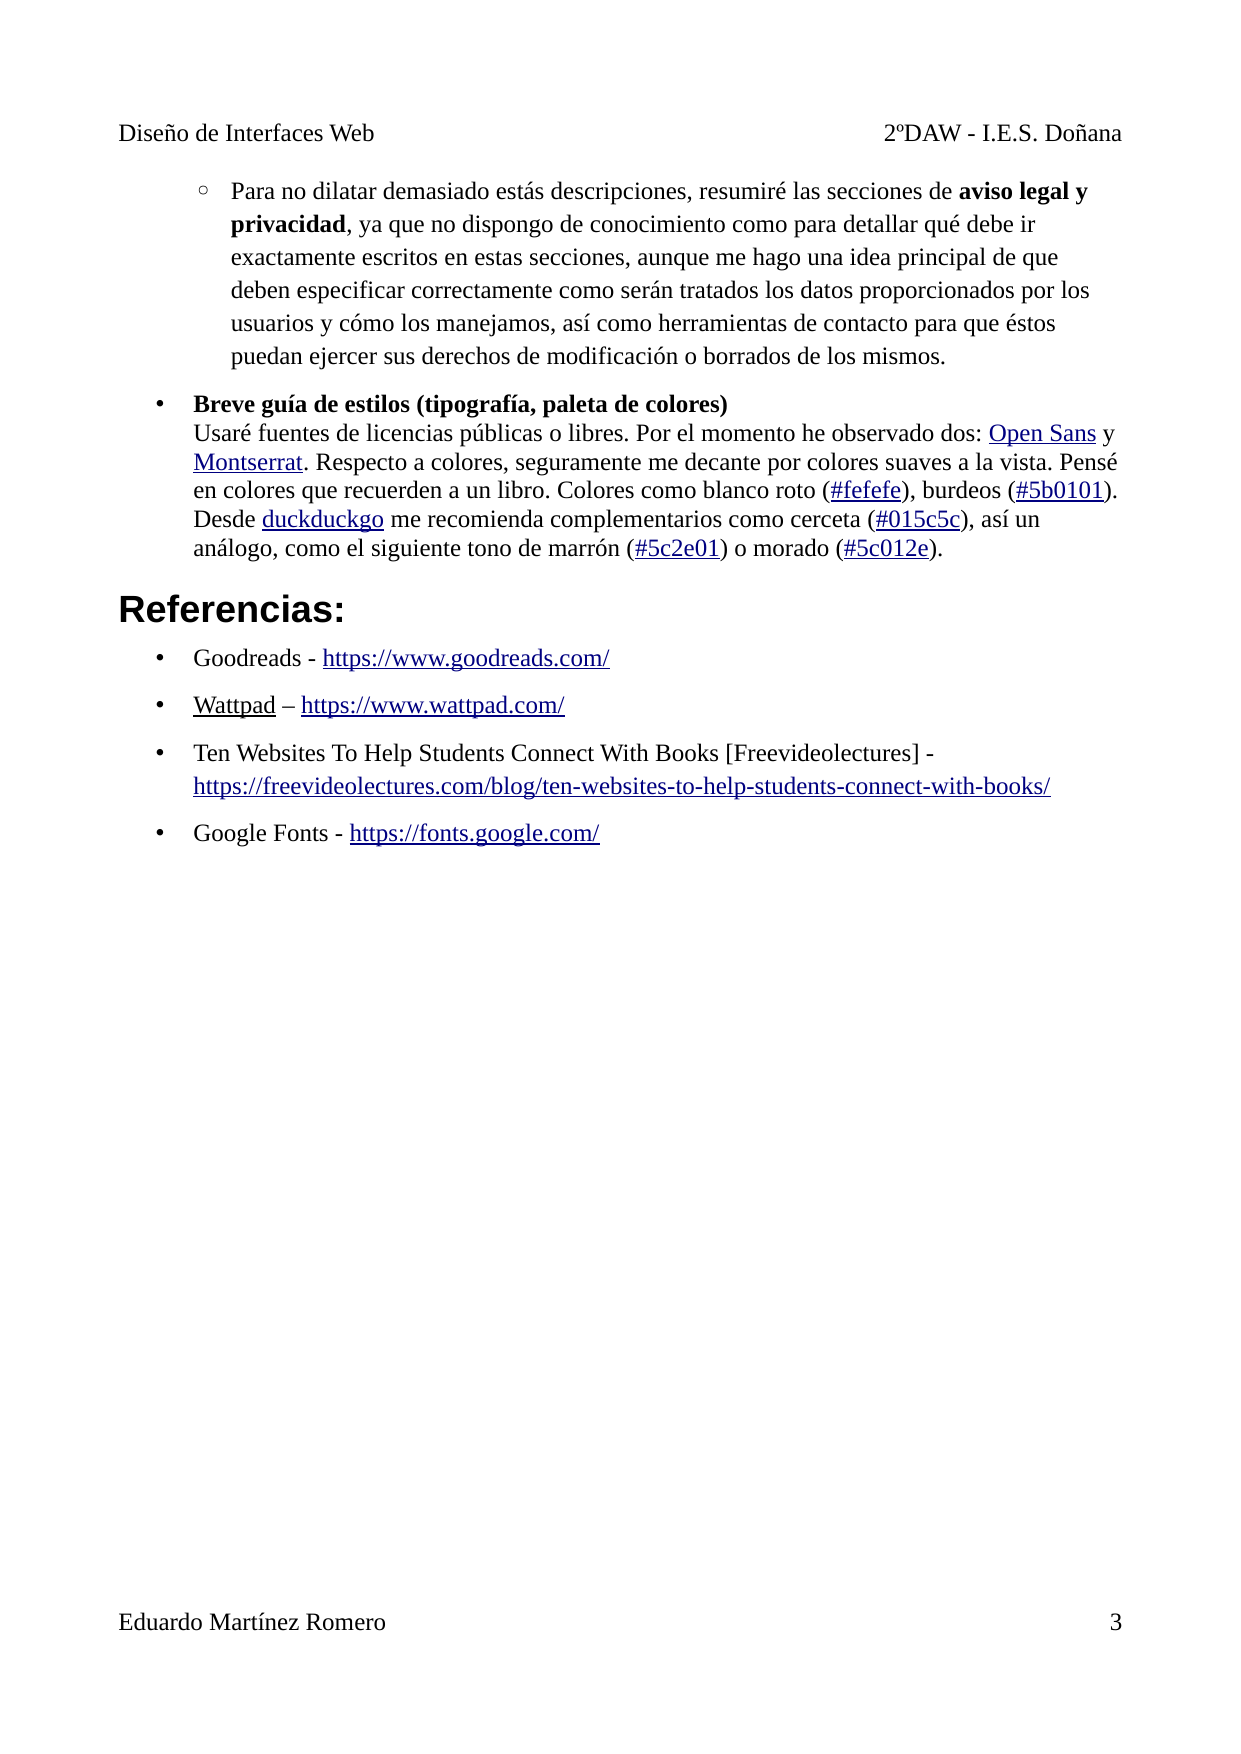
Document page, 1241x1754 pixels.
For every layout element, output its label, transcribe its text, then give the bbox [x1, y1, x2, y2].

list Breve guía de estilos (tipografía, paleta de colores) Usaré fuentes de licencias públicas o libres. Por el momento he observado dos: Open Sans y Montserrat. Respecto a colores, seguramente me decante por colores suaves a la vista. Pensé en colores que recuerden a un libro. Colores como blanco roto (#fefefe), burdeos (#5b0101). Desde duckduckgo me recomienda complementarios como cerceta (#015c5c), así un análogo, como el siguiente tono de marrón (#5c2e01) o morado (#5c012e). [156, 389, 1122, 562]
list Wattpad – https://www.wattpad.com/ [156, 690, 1122, 719]
list Ten Websites To Help Students Connect With Books [Freevideolectures] - https://freevideolectures.com/blog/ten-websites-to-help-students-connect-with-books/ [156, 738, 1122, 800]
list Para no dilatar demasiado estás descripciones, resumiré las secciones de aviso legal y privacidad, ya que no dispongo de conocimiento como para detallar qué debe ir exactamente escritos en estas secciones, aunque me hago una idea principal de que deben especificar correctamente como serán tratados los datos proporcionados por los usuarios y cómo los manejamos, así como herramientas de contacto para que éstos puedan ejercer sus derechos de modificación o borrados de los mismos. [193, 176, 1122, 370]
list Google Fonts - https://fonts.google.com/ [156, 818, 1122, 847]
subtitle Referencias: [118, 587, 1122, 630]
list Goodreads - https://www.goodreads.com/ [156, 643, 1122, 671]
